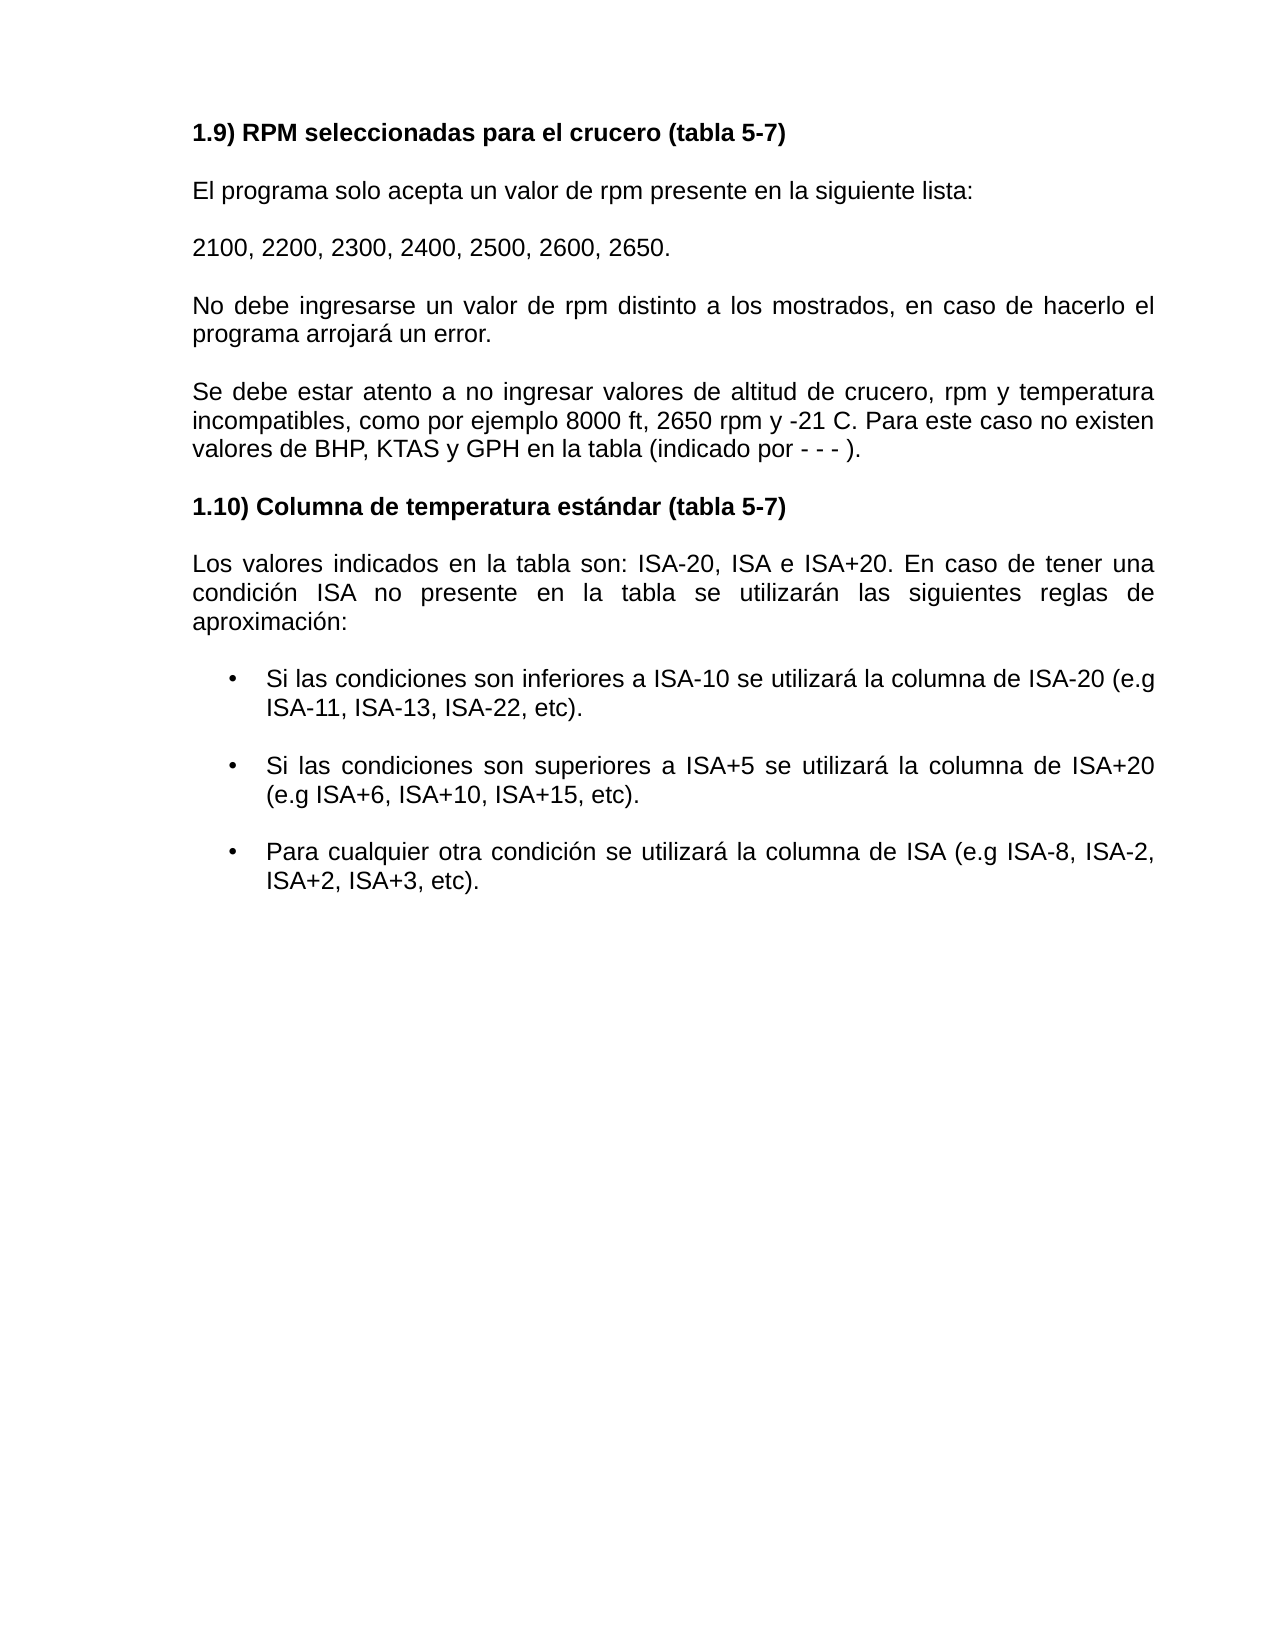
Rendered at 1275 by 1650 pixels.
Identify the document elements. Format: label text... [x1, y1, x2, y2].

list Si las condiciones son inferiores a ISA-10 se utilizará la columna de ISA-20 (e.g ISA-11, ISA-13, ISA-22, etc). [228, 664, 1157, 722]
text 1.10) Columna de temperatura estándar (tabla 5-7) [192, 492, 1157, 521]
list Para cualquier otra condición se utilizará la columna de ISA (e.g ISA-8, ISA-2, ISA+2, ISA+3, etc). [228, 837, 1157, 895]
text Se debe estar atento a no ingresar valores de altitud de crucero, rpm y temperatura incompatibles, como por ejemplo 8000 ft, 2650 rpm y -21 C. Para este caso no existen valores de BHP, KTAS y GPH en la tabla (indicado por - - - ). [192, 377, 1157, 463]
text 1.9) RPM seleccionadas para el crucero (tabla 5-7) [192, 118, 1157, 147]
text El programa solo acepta un valor de rpm presente en la siguiente lista: [192, 176, 1157, 204]
text 2100, 2200, 2300, 2400, 2500, 2600, 2650. [192, 233, 1157, 262]
list Si las condiciones son superiores a ISA+5 se utilizará la columna de ISA+20 (e.g ISA+6, ISA+10, ISA+15, etc). [228, 751, 1157, 808]
text No debe ingresarse un valor de rpm distinto a los mostrados, en caso de hacerlo el programa arrojará un error. [192, 291, 1157, 348]
text Los valores indicados en la tabla son: ISA-20, ISA e ISA+20. En caso de tener una condición ISA no presente en la tabla se utilizarán las siguientes reglas de aproximación: [192, 549, 1157, 636]
